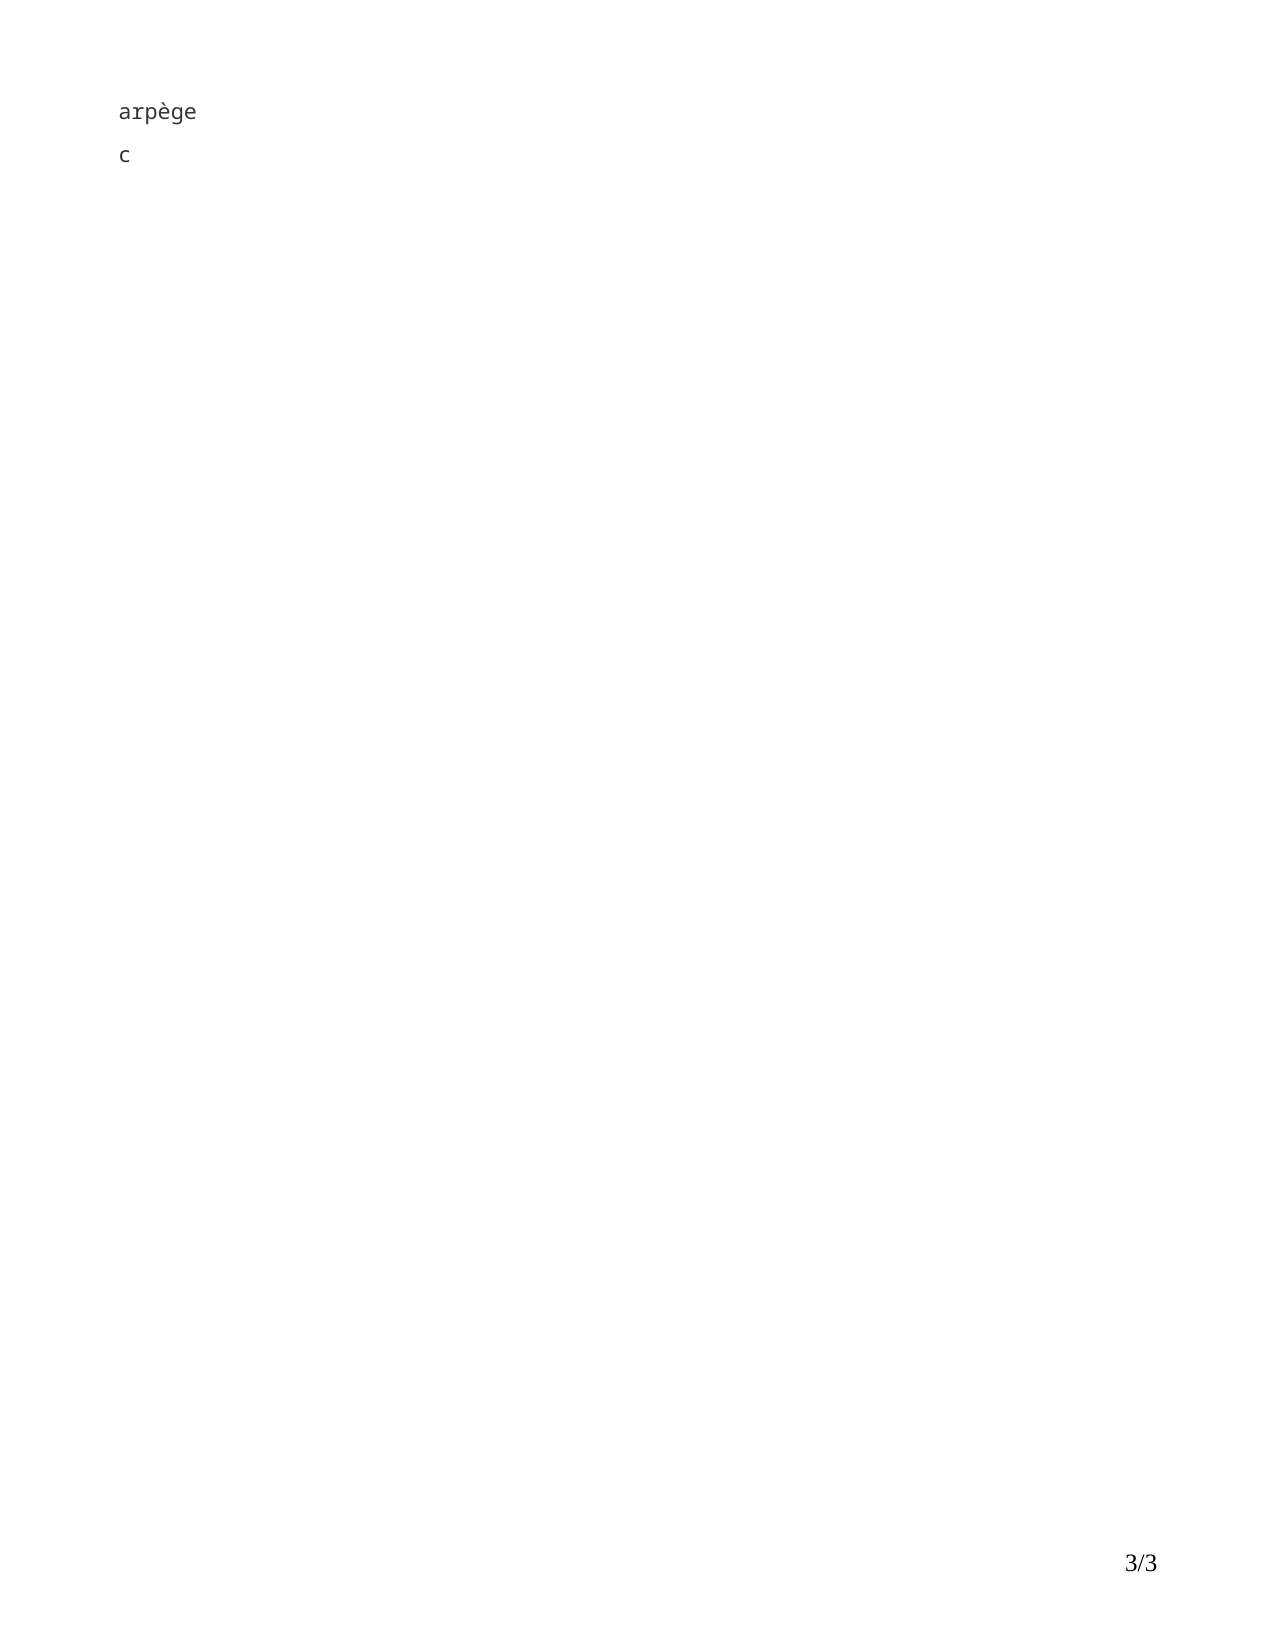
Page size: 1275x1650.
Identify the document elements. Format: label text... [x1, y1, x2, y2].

text c [118, 139, 1157, 169]
text arpège [118, 96, 1157, 126]
